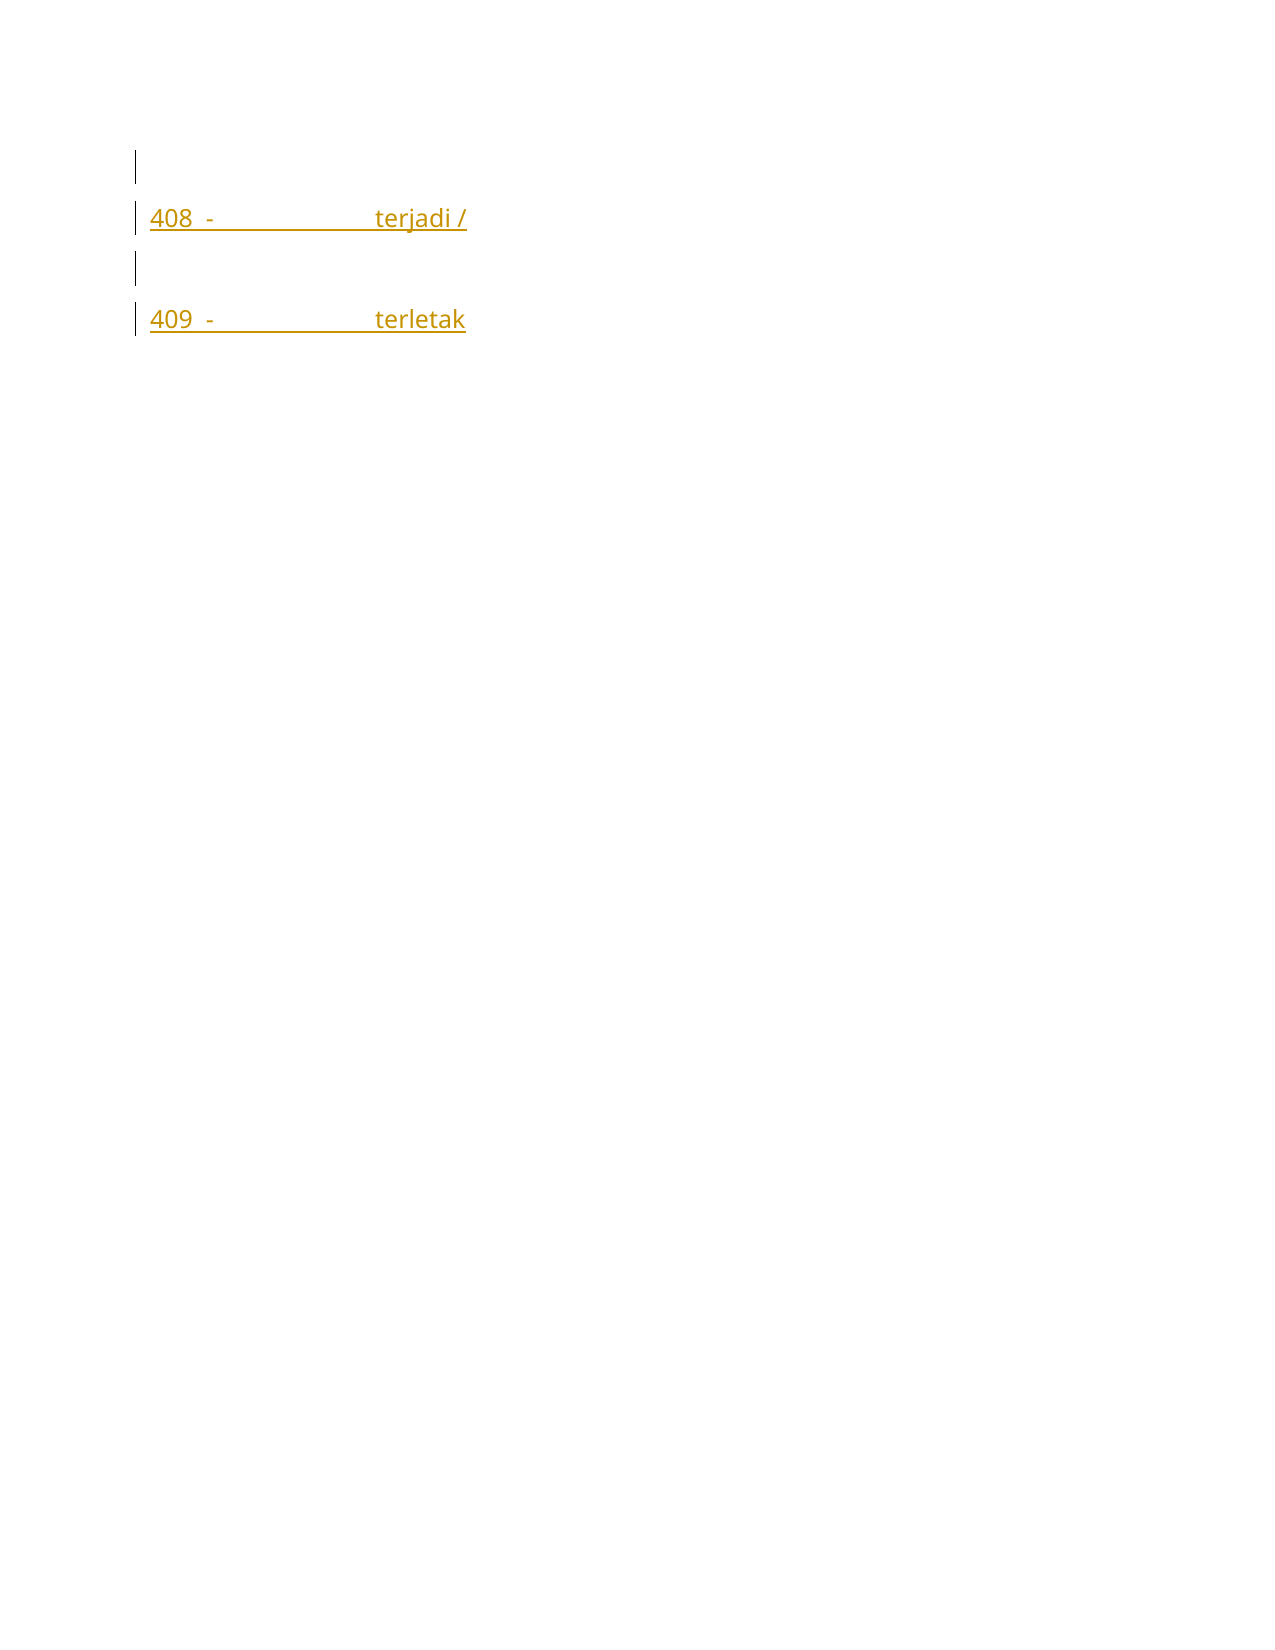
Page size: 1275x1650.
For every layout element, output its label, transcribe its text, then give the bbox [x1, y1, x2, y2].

text 409 - terletak [150, 302, 622, 336]
text 408 - terjadi / [150, 201, 622, 235]
